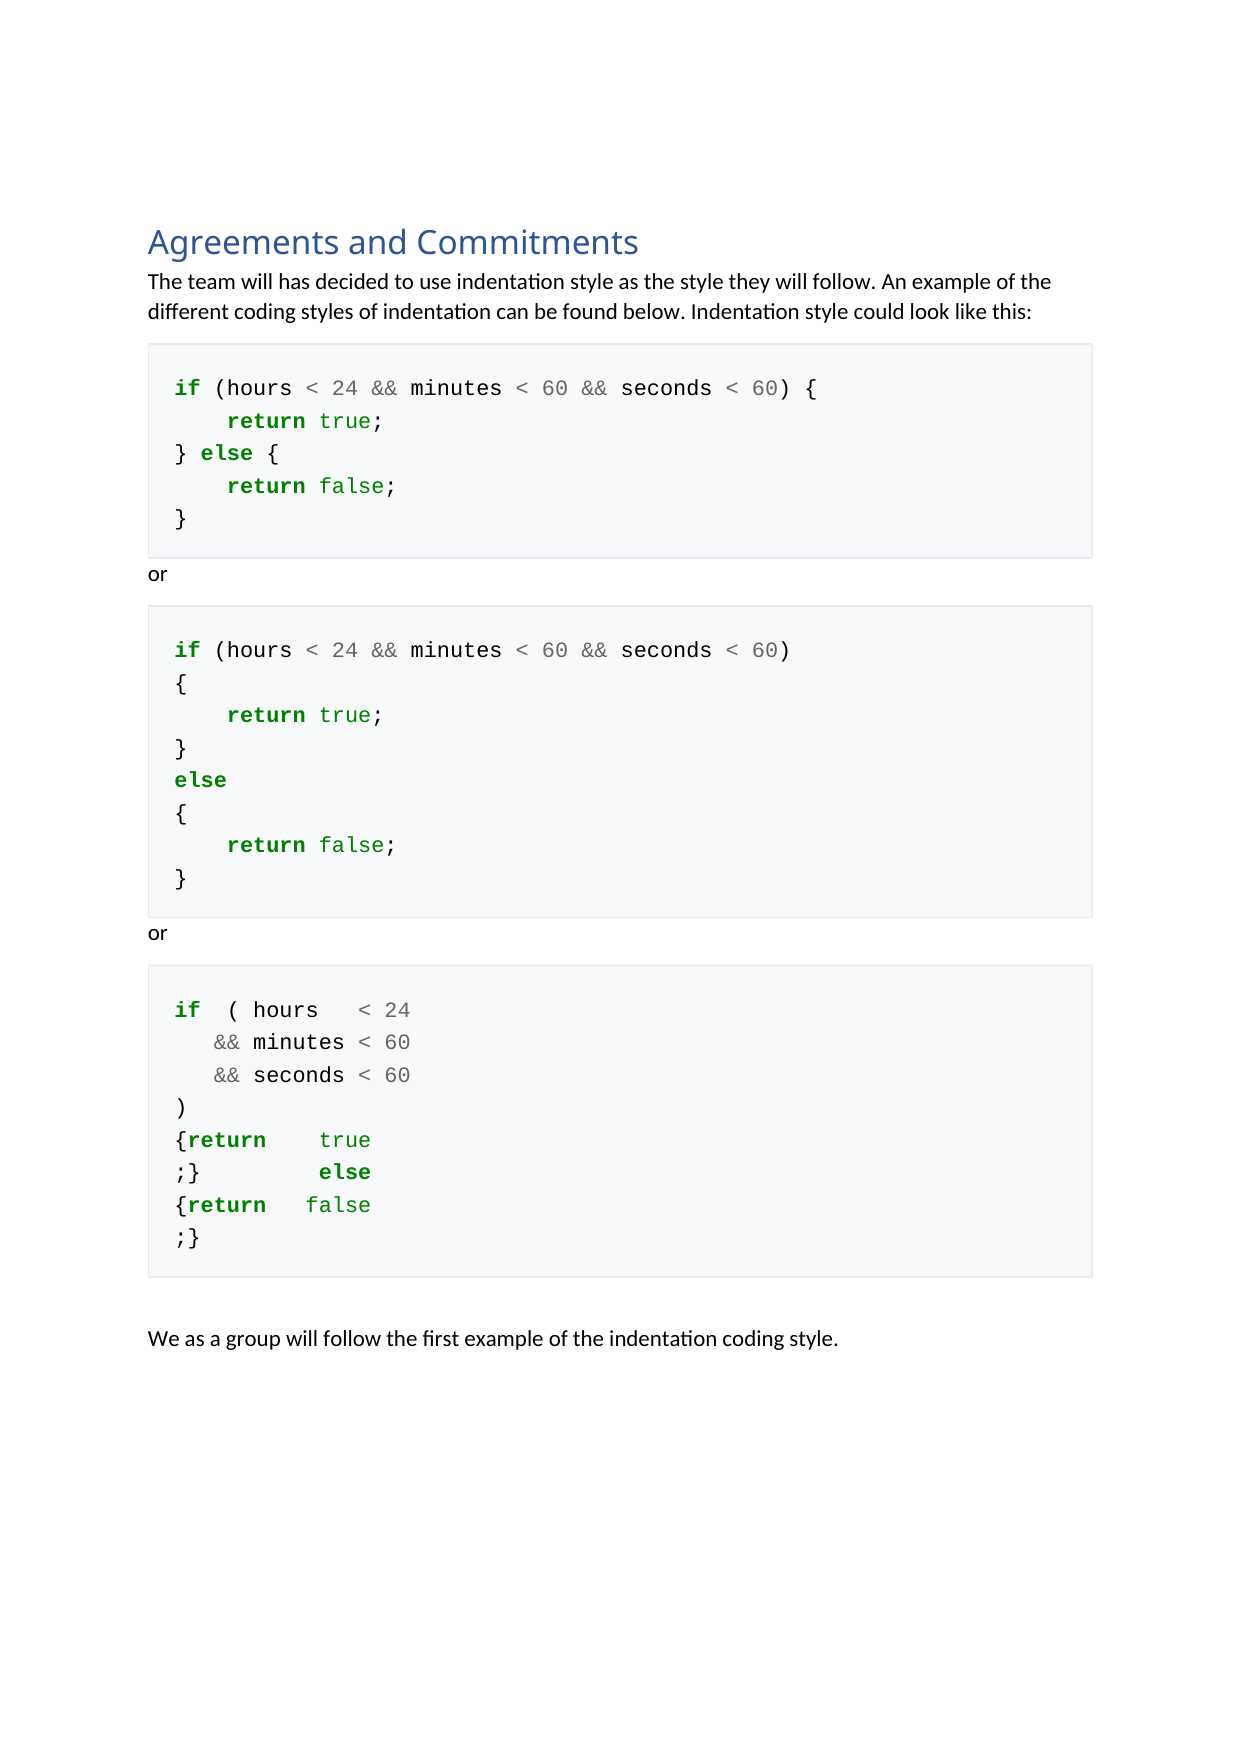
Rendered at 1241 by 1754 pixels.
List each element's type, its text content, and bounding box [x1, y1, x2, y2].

text && minutes < 60 [149, 997, 1091, 1029]
text { [149, 638, 1091, 670]
text {return false [149, 1159, 1091, 1192]
text The team will has decided to use indentation style as the style they will follow. An example of the different coding styles of indentation can be found below. Indentation style could look like this: [148, 267, 1093, 325]
text We as a group will follow the first example of the indentation coding style. [148, 1324, 1093, 1352]
text or [148, 559, 1093, 587]
text return false; [149, 800, 1091, 833]
text {return true [149, 1094, 1091, 1127]
subtitle Agreements and Commitments [148, 219, 1093, 264]
text or [148, 918, 1093, 946]
text return true; [149, 376, 1091, 408]
text ) [149, 1062, 1091, 1094]
text if (hours < 24 && minutes < 60 && seconds < 60) { [149, 345, 1091, 376]
text } [149, 703, 1091, 735]
text if (hours < 24 && minutes < 60 && seconds < 60) [149, 607, 1091, 638]
text && seconds < 60 [149, 1029, 1091, 1062]
text } [149, 833, 1091, 917]
text else [149, 735, 1091, 768]
text { [149, 768, 1091, 800]
text ;} else [149, 1127, 1091, 1159]
text ;} [149, 1192, 1091, 1276]
text } else { [149, 408, 1091, 441]
text if ( hours < 24 [149, 966, 1091, 997]
text return false; [149, 441, 1091, 473]
text return true; [149, 670, 1091, 703]
text } [149, 473, 1091, 557]
